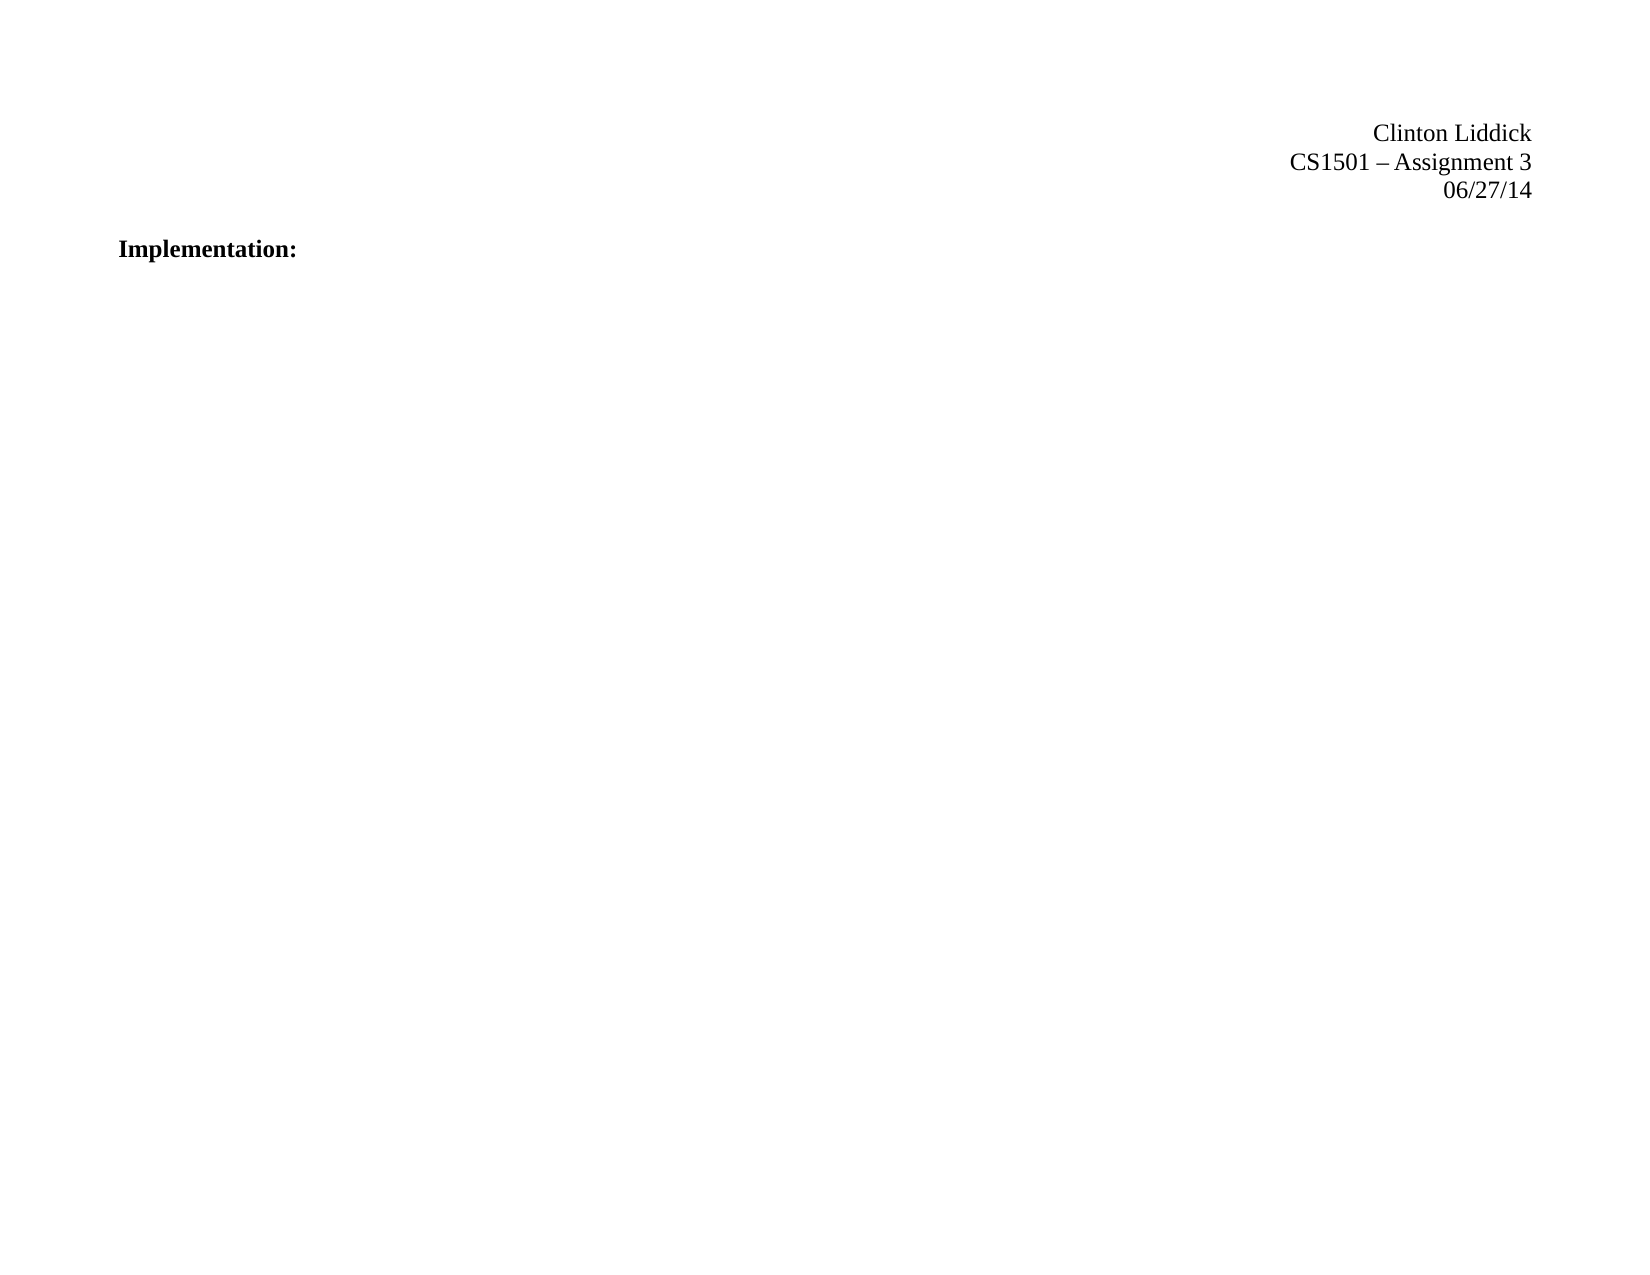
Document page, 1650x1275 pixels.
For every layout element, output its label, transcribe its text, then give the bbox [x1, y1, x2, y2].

text Implementation: [118, 234, 1532, 263]
